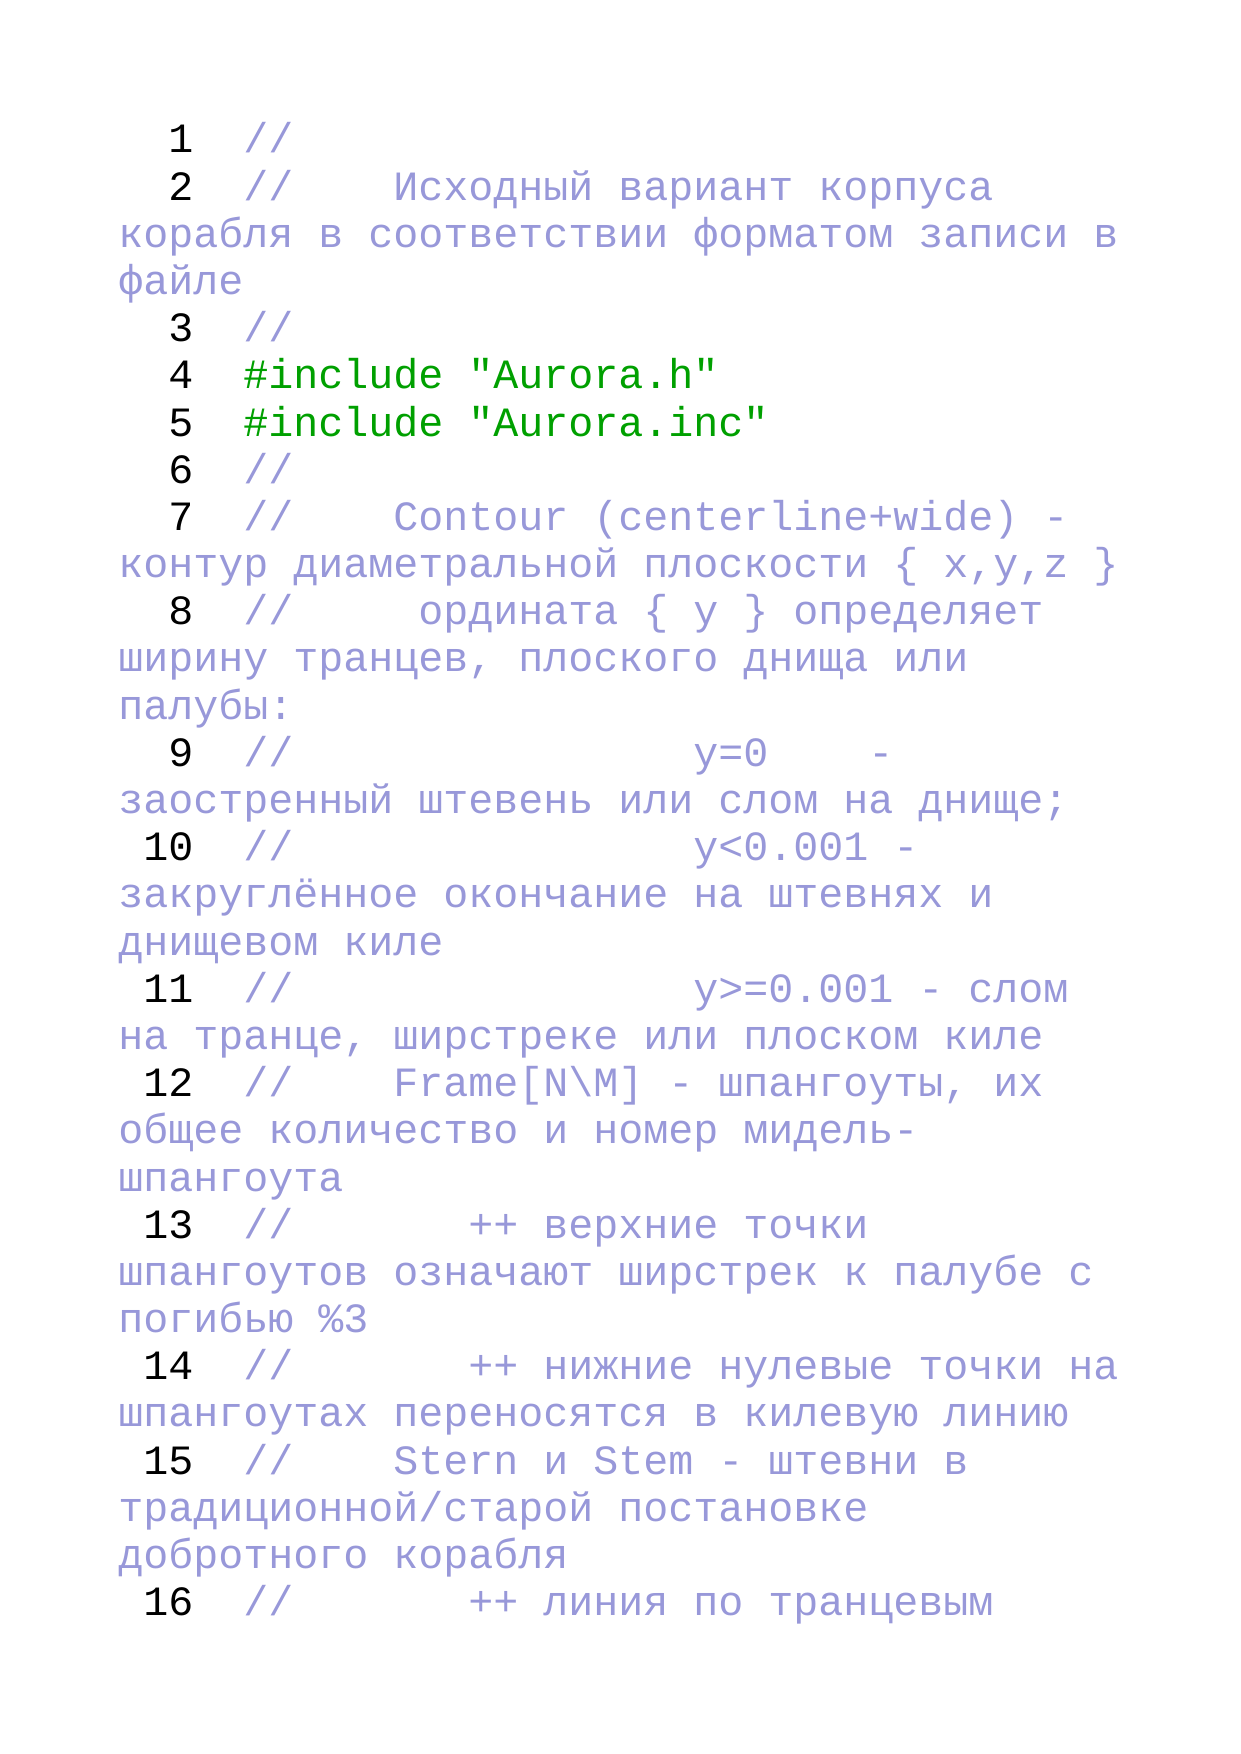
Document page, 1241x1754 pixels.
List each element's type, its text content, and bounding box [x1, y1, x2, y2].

subtitle 10 // y<0.001 - закруглённое окончание на штевнях и днищевом киле [118, 826, 1122, 967]
subtitle 14 // ++ нижние нулевые точки на шпангоутах переносятся в килевую линию [118, 1345, 1122, 1439]
subtitle 4 #include "Aurora.h" [118, 354, 1122, 401]
subtitle 12 // Frame[N\M] - шпангоуты, их общее количество и номер мидель-шпангоута [118, 1062, 1122, 1203]
subtitle 5 #include "Aurora.inc" [118, 401, 1122, 448]
subtitle 6 // [118, 448, 1122, 496]
subtitle 2 // Исходный вариант корпуса корабля в соответствии форматом записи в файле [118, 165, 1122, 307]
subtitle 8 // ордината { y } определяет ширину транцев, плоского днища или палубы: [118, 590, 1122, 732]
subtitle 13 // ++ верхние точки шпангоутов означают ширстрек к палубе с погибью %3 [118, 1203, 1122, 1345]
subtitle 16 // ++ линия по транцевым [118, 1581, 1122, 1628]
subtitle 7 // Contour (centerline+wide) - контур диаметральной плоскости { x,y,z } [118, 496, 1122, 590]
subtitle 15 // Stern и Stem - штевни в традиционной/старой постановке добротного корабля [118, 1439, 1122, 1581]
subtitle 3 // [118, 307, 1122, 354]
subtitle 11 // y>=0.001 - слом на транце, ширстреке или плоском киле [118, 967, 1122, 1062]
subtitle 9 // y=0 - заостренный штевень или слом на днище; [118, 732, 1122, 826]
subtitle 1 // [118, 118, 1122, 165]
